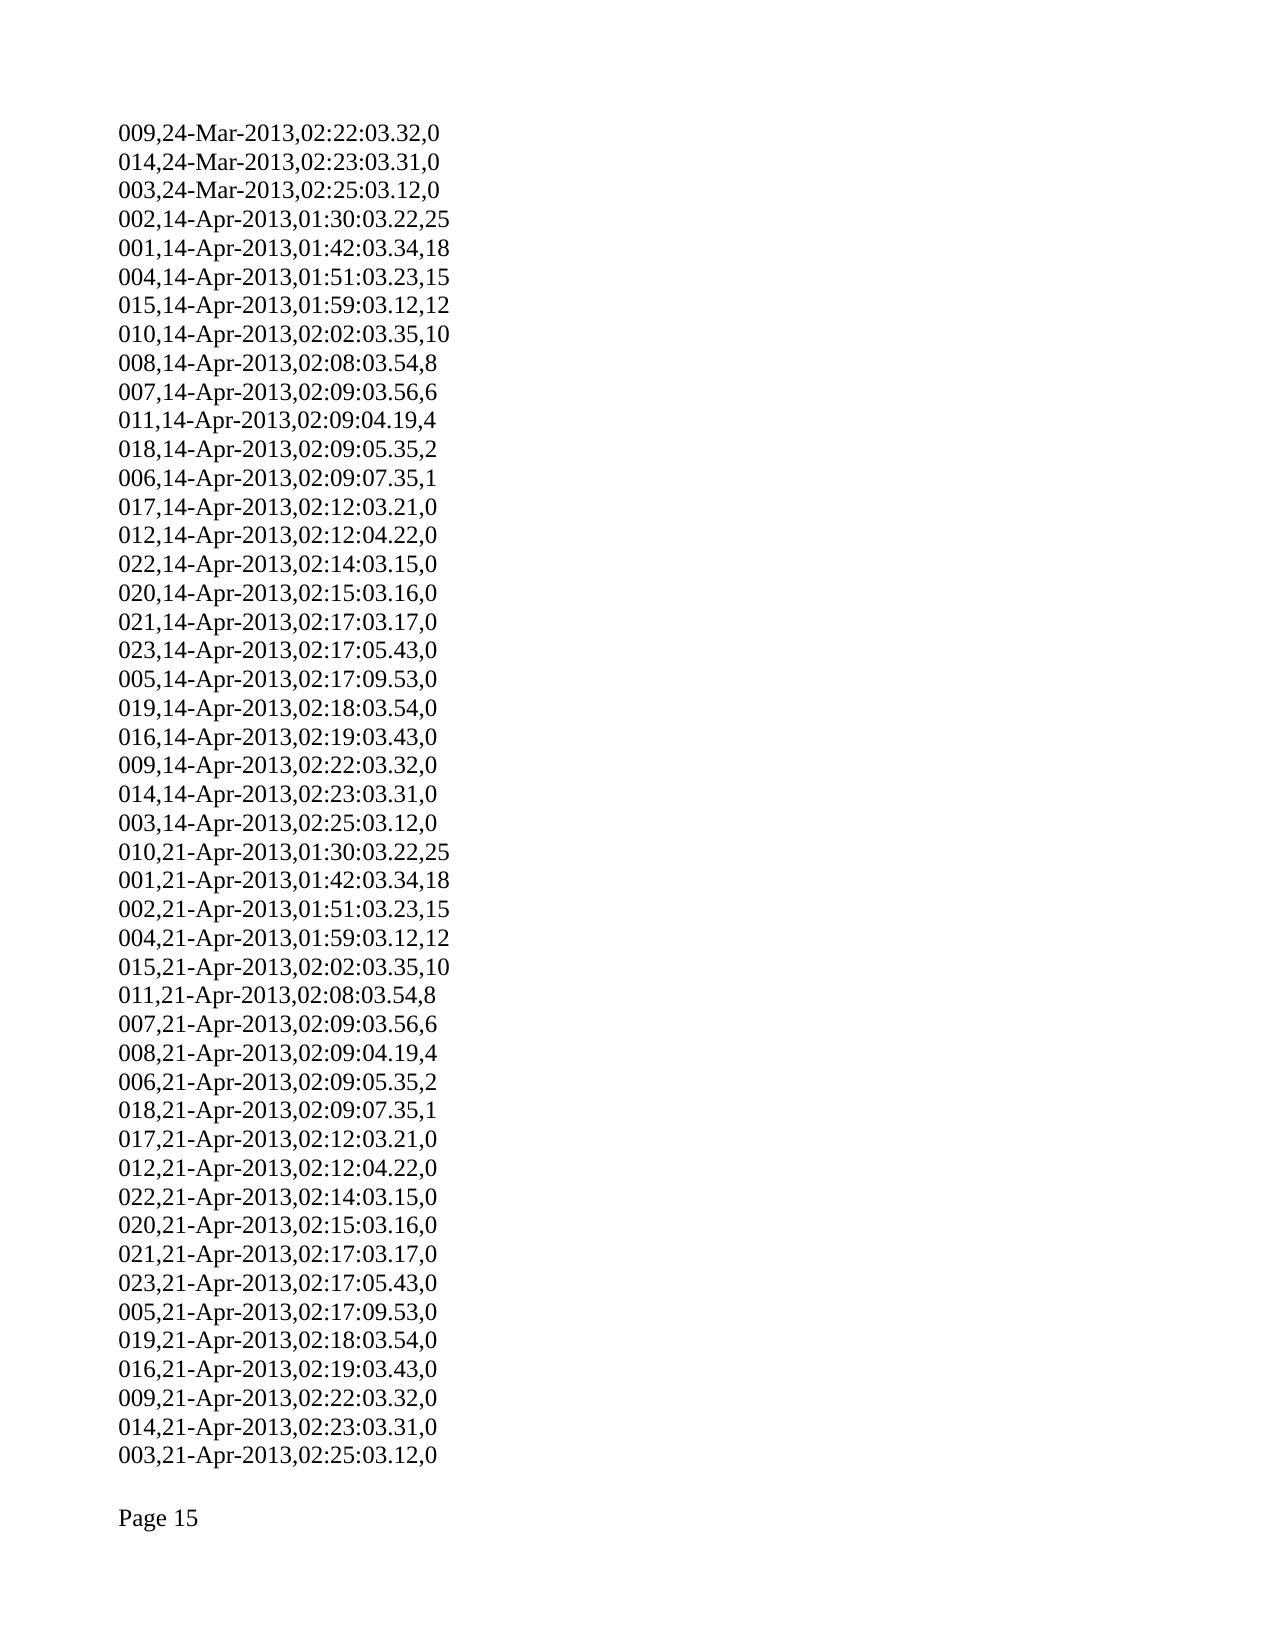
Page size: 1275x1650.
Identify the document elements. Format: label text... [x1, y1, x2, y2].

text 009,14-Apr-2013,02:22:03.32,0 [118, 751, 1157, 779]
text 004,21-Apr-2013,01:59:03.12,12 [118, 923, 1157, 952]
text 015,14-Apr-2013,01:59:03.12,12 [118, 291, 1157, 319]
text 010,21-Apr-2013,01:30:03.22,25 [118, 837, 1157, 866]
text 021,21-Apr-2013,02:17:03.17,0 [118, 1239, 1157, 1268]
text 014,21-Apr-2013,02:23:03.31,0 [118, 1412, 1157, 1441]
text 005,14-Apr-2013,02:17:09.53,0 [118, 664, 1157, 693]
text 023,21-Apr-2013,02:17:05.43,0 [118, 1268, 1157, 1297]
text 022,21-Apr-2013,02:14:03.15,0 [118, 1182, 1157, 1211]
text 011,21-Apr-2013,02:08:03.54,8 [118, 981, 1157, 1009]
text 019,14-Apr-2013,02:18:03.54,0 [118, 693, 1157, 722]
text 001,14-Apr-2013,01:42:03.34,18 [118, 233, 1157, 262]
text 017,14-Apr-2013,02:12:03.21,0 [118, 492, 1157, 521]
text 017,21-Apr-2013,02:12:03.21,0 [118, 1124, 1157, 1153]
text 001,21-Apr-2013,01:42:03.34,18 [118, 866, 1157, 894]
text 008,14-Apr-2013,02:08:03.54,8 [118, 348, 1157, 377]
text 004,14-Apr-2013,01:51:03.23,15 [118, 262, 1157, 291]
text 012,21-Apr-2013,02:12:04.22,0 [118, 1153, 1157, 1182]
text 015,21-Apr-2013,02:02:03.35,10 [118, 952, 1157, 981]
text 019,21-Apr-2013,02:18:03.54,0 [118, 1326, 1157, 1354]
text 002,21-Apr-2013,01:51:03.23,15 [118, 894, 1157, 923]
text 020,21-Apr-2013,02:15:03.16,0 [118, 1211, 1157, 1239]
text 014,24-Mar-2013,02:23:03.31,0 [118, 147, 1157, 176]
text 016,21-Apr-2013,02:19:03.43,0 [118, 1354, 1157, 1383]
text 003,21-Apr-2013,02:25:03.12,0 [118, 1441, 1157, 1469]
text 003,24-Mar-2013,02:25:03.12,0 [118, 176, 1157, 204]
text 020,14-Apr-2013,02:15:03.16,0 [118, 578, 1157, 607]
text 010,14-Apr-2013,02:02:03.35,10 [118, 319, 1157, 348]
text 014,14-Apr-2013,02:23:03.31,0 [118, 779, 1157, 808]
text 007,14-Apr-2013,02:09:03.56,6 [118, 377, 1157, 406]
text 023,14-Apr-2013,02:17:05.43,0 [118, 636, 1157, 664]
text 006,21-Apr-2013,02:09:05.35,2 [118, 1067, 1157, 1096]
text 016,14-Apr-2013,02:19:03.43,0 [118, 722, 1157, 751]
text 009,24-Mar-2013,02:22:03.32,0 [118, 118, 1157, 147]
text 018,21-Apr-2013,02:09:07.35,1 [118, 1096, 1157, 1124]
text 012,14-Apr-2013,02:12:04.22,0 [118, 521, 1157, 549]
text 006,14-Apr-2013,02:09:07.35,1 [118, 463, 1157, 492]
text 007,21-Apr-2013,02:09:03.56,6 [118, 1009, 1157, 1038]
text 002,14-Apr-2013,01:30:03.22,25 [118, 204, 1157, 233]
text 018,14-Apr-2013,02:09:05.35,2 [118, 434, 1157, 463]
text 022,14-Apr-2013,02:14:03.15,0 [118, 549, 1157, 578]
text 008,21-Apr-2013,02:09:04.19,4 [118, 1038, 1157, 1067]
text 009,21-Apr-2013,02:22:03.32,0 [118, 1383, 1157, 1412]
text 003,14-Apr-2013,02:25:03.12,0 [118, 808, 1157, 837]
text 011,14-Apr-2013,02:09:04.19,4 [118, 406, 1157, 434]
text 021,14-Apr-2013,02:17:03.17,0 [118, 607, 1157, 636]
text 005,21-Apr-2013,02:17:09.53,0 [118, 1297, 1157, 1326]
